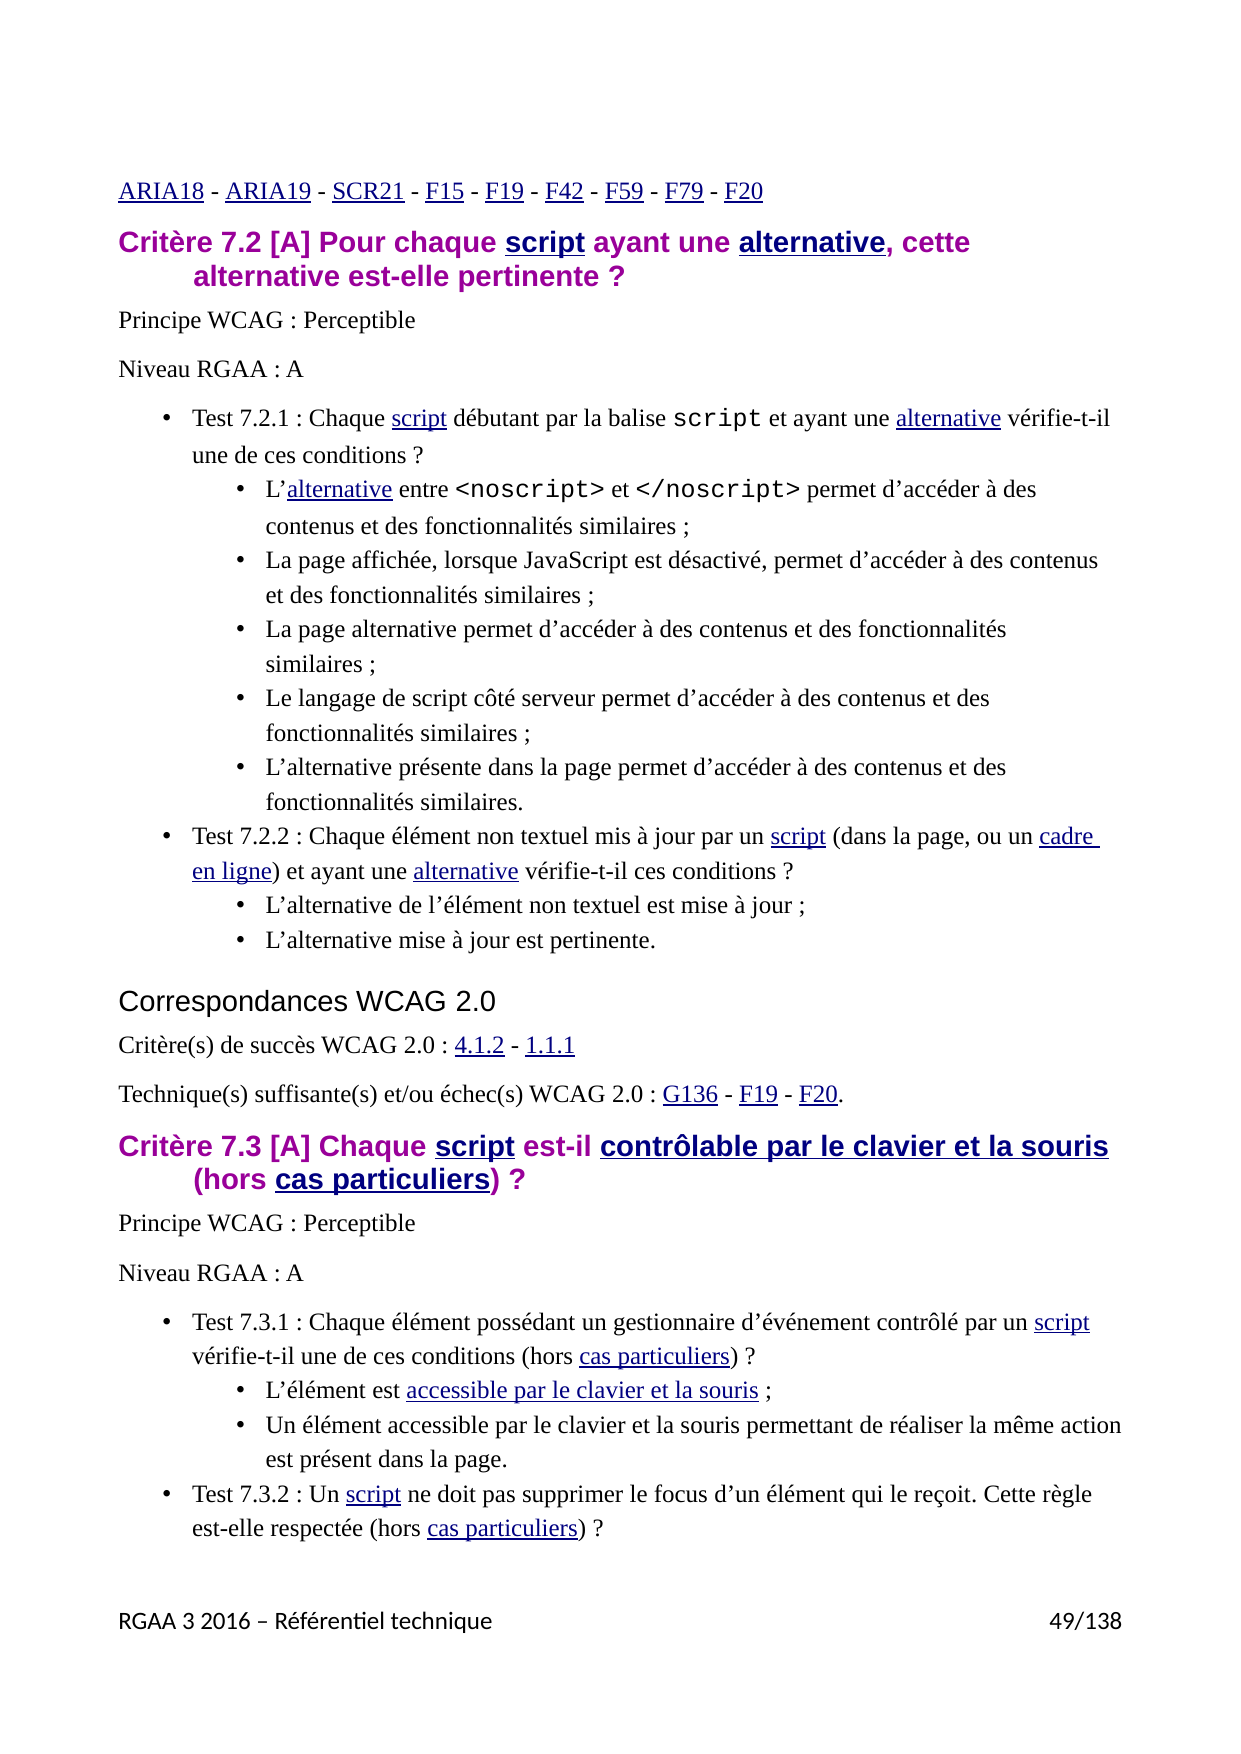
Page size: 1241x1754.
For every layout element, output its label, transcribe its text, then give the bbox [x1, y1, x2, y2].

list Le langage de script côté serveur permet d’accéder à des contenus et des fonctionnalités similaires ; [236, 683, 1122, 747]
list Test 7.3.1 : Chaque élément possédant un gestionnaire d’événement contrôlé par un script vérifie-t-il une de ces conditions (hors cas particuliers) ? [162, 1307, 1122, 1370]
subtitle Correspondances WCAG 2.0 [118, 984, 1122, 1018]
list L’alternative de l’élément non textuel est mise à jour ; [236, 890, 1122, 919]
text Principe WCAG : Perceptible [118, 1208, 1122, 1237]
list Un élément accessible par le clavier et la souris permettant de réaliser la même action est présent dans la page. [236, 1410, 1122, 1473]
list Test 7.2.2 : Chaque élément non textuel mis à jour par un script (dans la page, ou un cadre en ligne) et ayant une alternative vérifie-t-il ces conditions ? [162, 821, 1122, 885]
subtitle Critère 7.3 [A] Chaque script est-il contrôlable par le clavier et la souris (hors cas particuliers) ? [118, 1128, 1122, 1196]
text Niveau RGAA : A [118, 1258, 1122, 1286]
text Critère(s) de succès WCAG 2.0 : 4.1.2 - 1.1.1 [118, 1030, 1122, 1059]
list La page alternative permet d’accéder à des contenus et des fonctionnalités similaires ; [236, 614, 1122, 678]
list L’élément est accessible par le clavier et la souris ; [236, 1376, 1122, 1404]
subtitle Critère 7.2 [A] Pour chaque script ayant une alternative, cette alternative est-elle pertinente ? [118, 225, 1122, 293]
list La page affichée, lorsque JavaScript est désactivé, permet d’accéder à des contenus et des fonctionnalités similaires ; [236, 546, 1122, 609]
text - ARIA18 - ARIA19 - SCR21 - F15 - F19 - F42 - F59 - F79 - F20 [118, 176, 1122, 205]
list Test 7.2.1 : Chaque script débutant par la balise script et ayant une alternative vérifie-t-il une de ces conditions ? [162, 403, 1122, 469]
text Technique(s) suffisante(s) et/ou échec(s) WCAG 2.0 : G136 - F19 - F20. [118, 1079, 1122, 1108]
list L’alternative présente dans la page permet d’accéder à des contenus et des fonctionnalités similaires. [236, 752, 1122, 816]
list L’alternative mise à jour est pertinente. [236, 925, 1122, 954]
text Principe WCAG : Perceptible [118, 305, 1122, 334]
list Test 7.3.2 : Un script ne doit pas supprimer le focus d’un élément qui le reçoit. Cette règle est-elle respectée (hors cas particuliers) ? [162, 1479, 1122, 1542]
list L’alternative entre <noscript> et </noscript> permet d’accéder à des contenus et des fonctionnalités similaires ; [236, 474, 1122, 540]
text Niveau RGAA : A [118, 354, 1122, 383]
